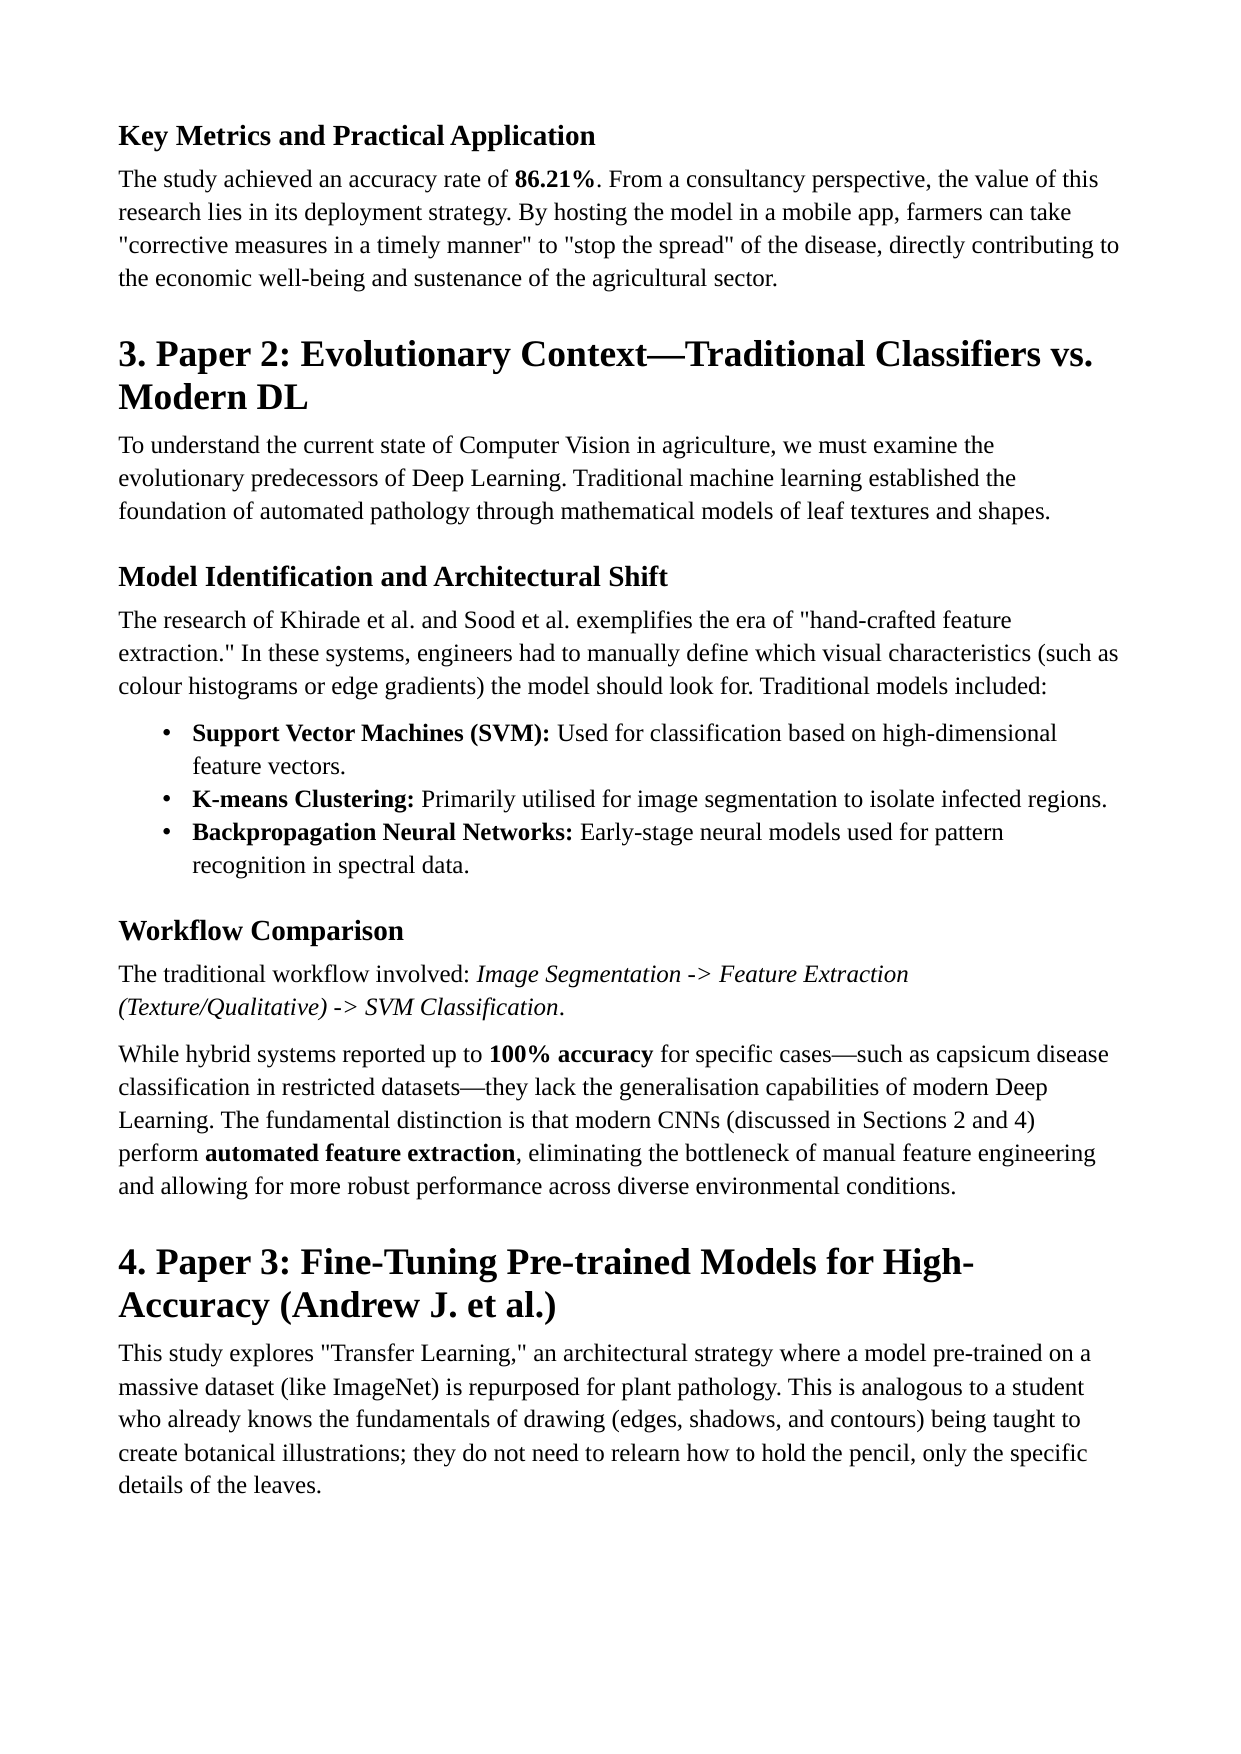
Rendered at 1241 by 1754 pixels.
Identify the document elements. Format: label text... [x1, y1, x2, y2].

subtitle 3. Paper 2: Evolutionary Context—Traditional Classifiers vs. Modern DL [118, 332, 1122, 418]
text The traditional workflow involved: Image Segmentation -> Feature Extraction (Texture/Qualitative) -> SVM Classification. [118, 959, 1122, 1020]
text The research of Khirade et al. and Sood et al. exemplifies the era of "hand-crafted feature extraction." In these systems, engineers had to manually define which visual characteristics (such as colour histograms or edge gradients) the model should look for. Traditional models included: [118, 605, 1122, 699]
list Support Vector Machines (SVM): Used for classification based on high-dimensional feature vectors. [162, 718, 1122, 780]
subtitle 4. Paper 3: Fine-Tuning Pre-trained Models for High-Accuracy (Andrew J. et al.) [118, 1240, 1122, 1326]
list Backpropagation Neural Networks: Early-stage neural models used for pattern recognition in spectral data. [162, 817, 1122, 879]
subtitle Workflow Comparison [118, 913, 1122, 946]
text While hybrid systems reported up to 100% accuracy for specific cases—such as capsicum disease classification in restricted datasets—they lack the generalisation capabilities of modern Deep Learning. The fundamental distinction is that modern CNNs (discussed in Sections 2 and 4) perform automated feature extraction, eliminating the bottleneck of manual feature engineering and allowing for more robust performance across diverse environmental conditions. [118, 1039, 1122, 1200]
list K-means Clustering: Primarily utilised for image segmentation to isolate infected regions. [162, 784, 1122, 813]
text To understand the current state of Computer Vision in agriculture, we must examine the evolutionary predecessors of Deep Learning. Traditional machine learning established the foundation of automated pathology through mathematical models of leaf textures and shapes. [118, 430, 1122, 525]
text This study explores "Transfer Learning," an architectural strategy where a model pre-trained on a massive dataset (like ImageNet) is repurposed for plant pathology. This is analogous to a student who already knows the fundamentals of drawing (edges, shadows, and contours) being taught to create botanical illustrations; they do not need to relearn how to hold the pencil, only the specific details of the leaves. [118, 1338, 1122, 1499]
text The study achieved an accuracy rate of 86.21%. From a consultancy perspective, the value of this research lies in its deployment strategy. By hosting the model in a mobile app, farmers can take "corrective measures in a timely manner" to "stop the spread" of the disease, directly contributing to the economic well-being and sustenance of the agricultural sector. [118, 164, 1122, 292]
subtitle Key Metrics and Practical Application [118, 118, 1122, 152]
subtitle Model Identification and Architectural Shift [118, 559, 1122, 592]
